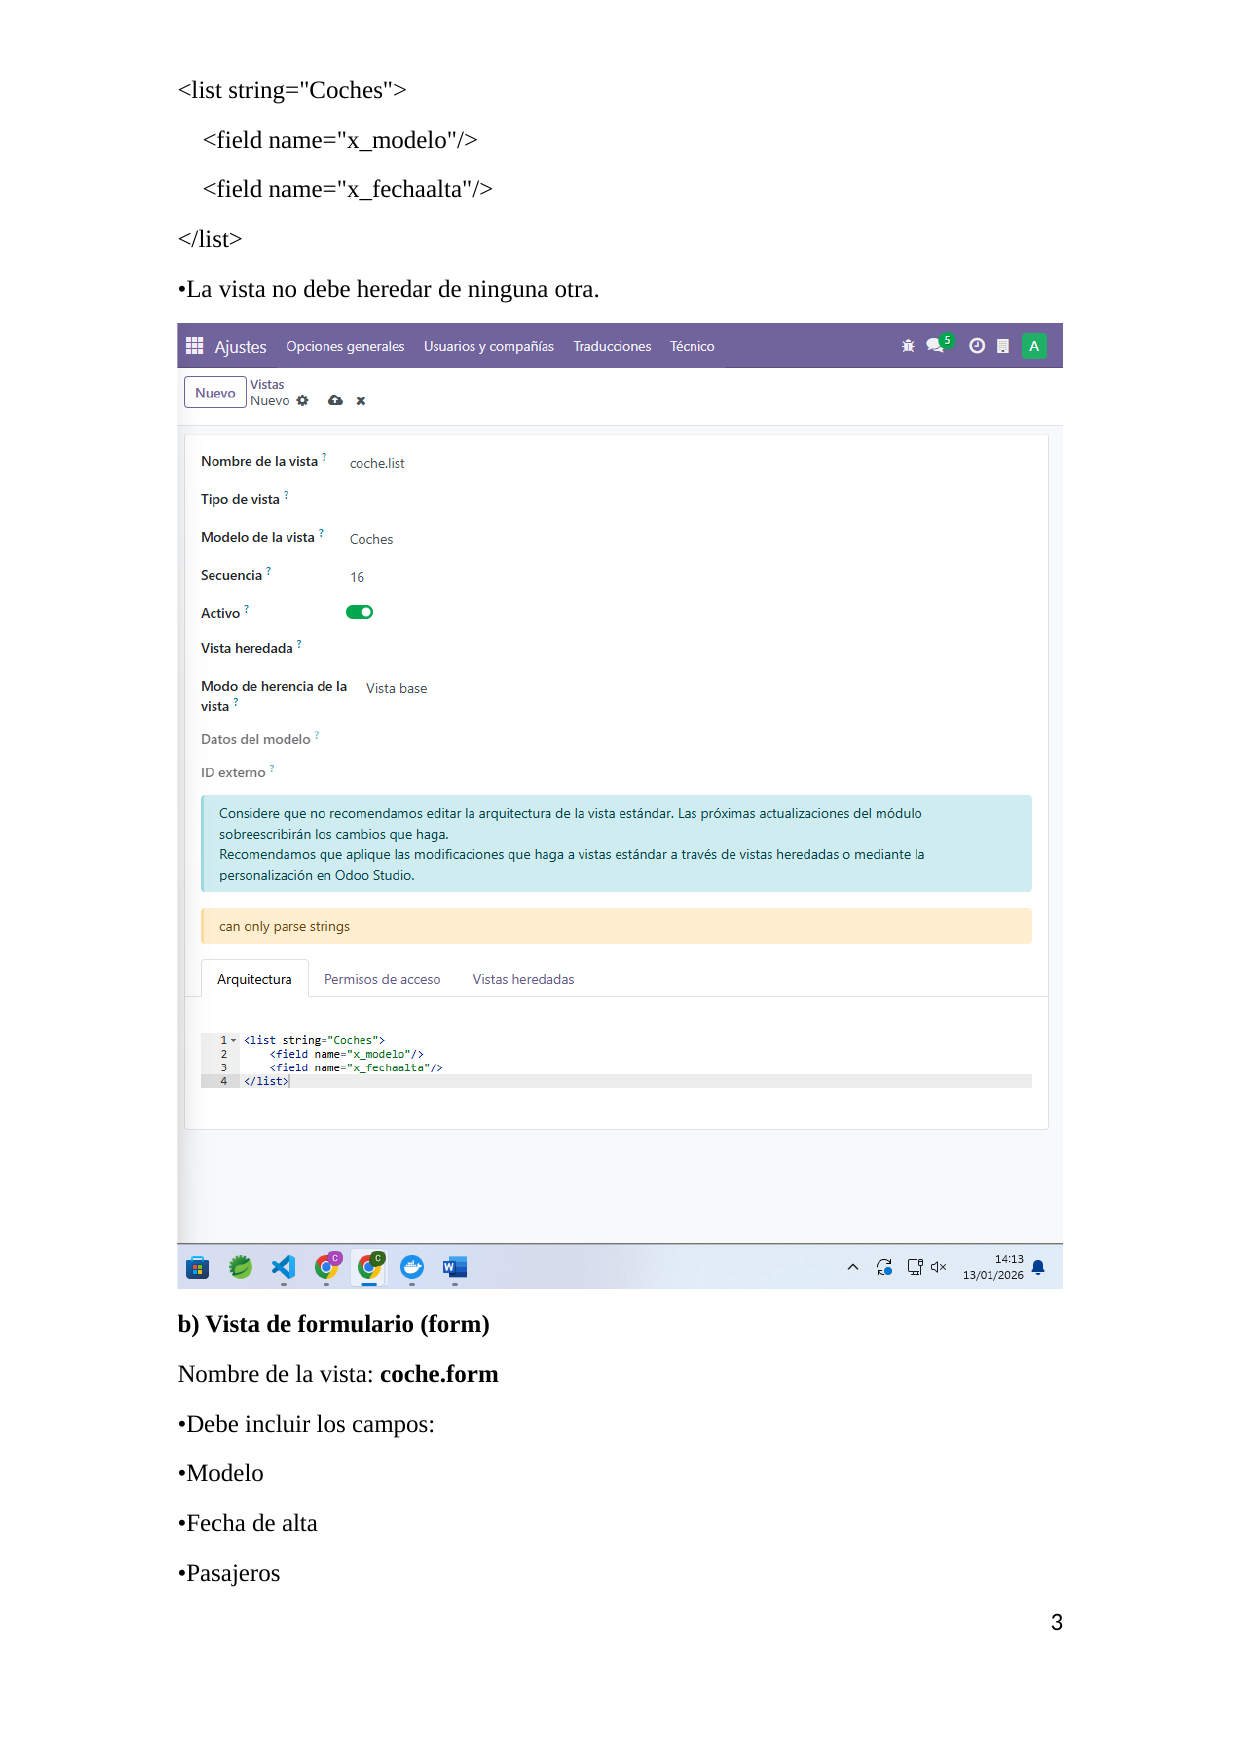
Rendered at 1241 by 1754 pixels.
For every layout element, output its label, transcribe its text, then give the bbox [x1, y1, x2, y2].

text Nombre de la vista: coche.form [177, 1359, 1063, 1388]
text <list string="Coches"> [177, 75, 1063, 104]
text b) Vista de formulario (form) [177, 1309, 1063, 1338]
text </list> [177, 224, 1063, 253]
text •Fecha de alta [177, 1508, 1063, 1537]
text •Modelo [177, 1458, 1063, 1487]
text •Debe incluir los campos: [177, 1409, 1063, 1437]
text <field name="x_fechaalta"/> [177, 174, 1063, 203]
text <field name="x_modelo"/> [177, 125, 1063, 153]
text •Pasajeros [177, 1558, 1063, 1586]
text •La vista no debe heredar de ninguna otra. [177, 274, 1063, 302]
